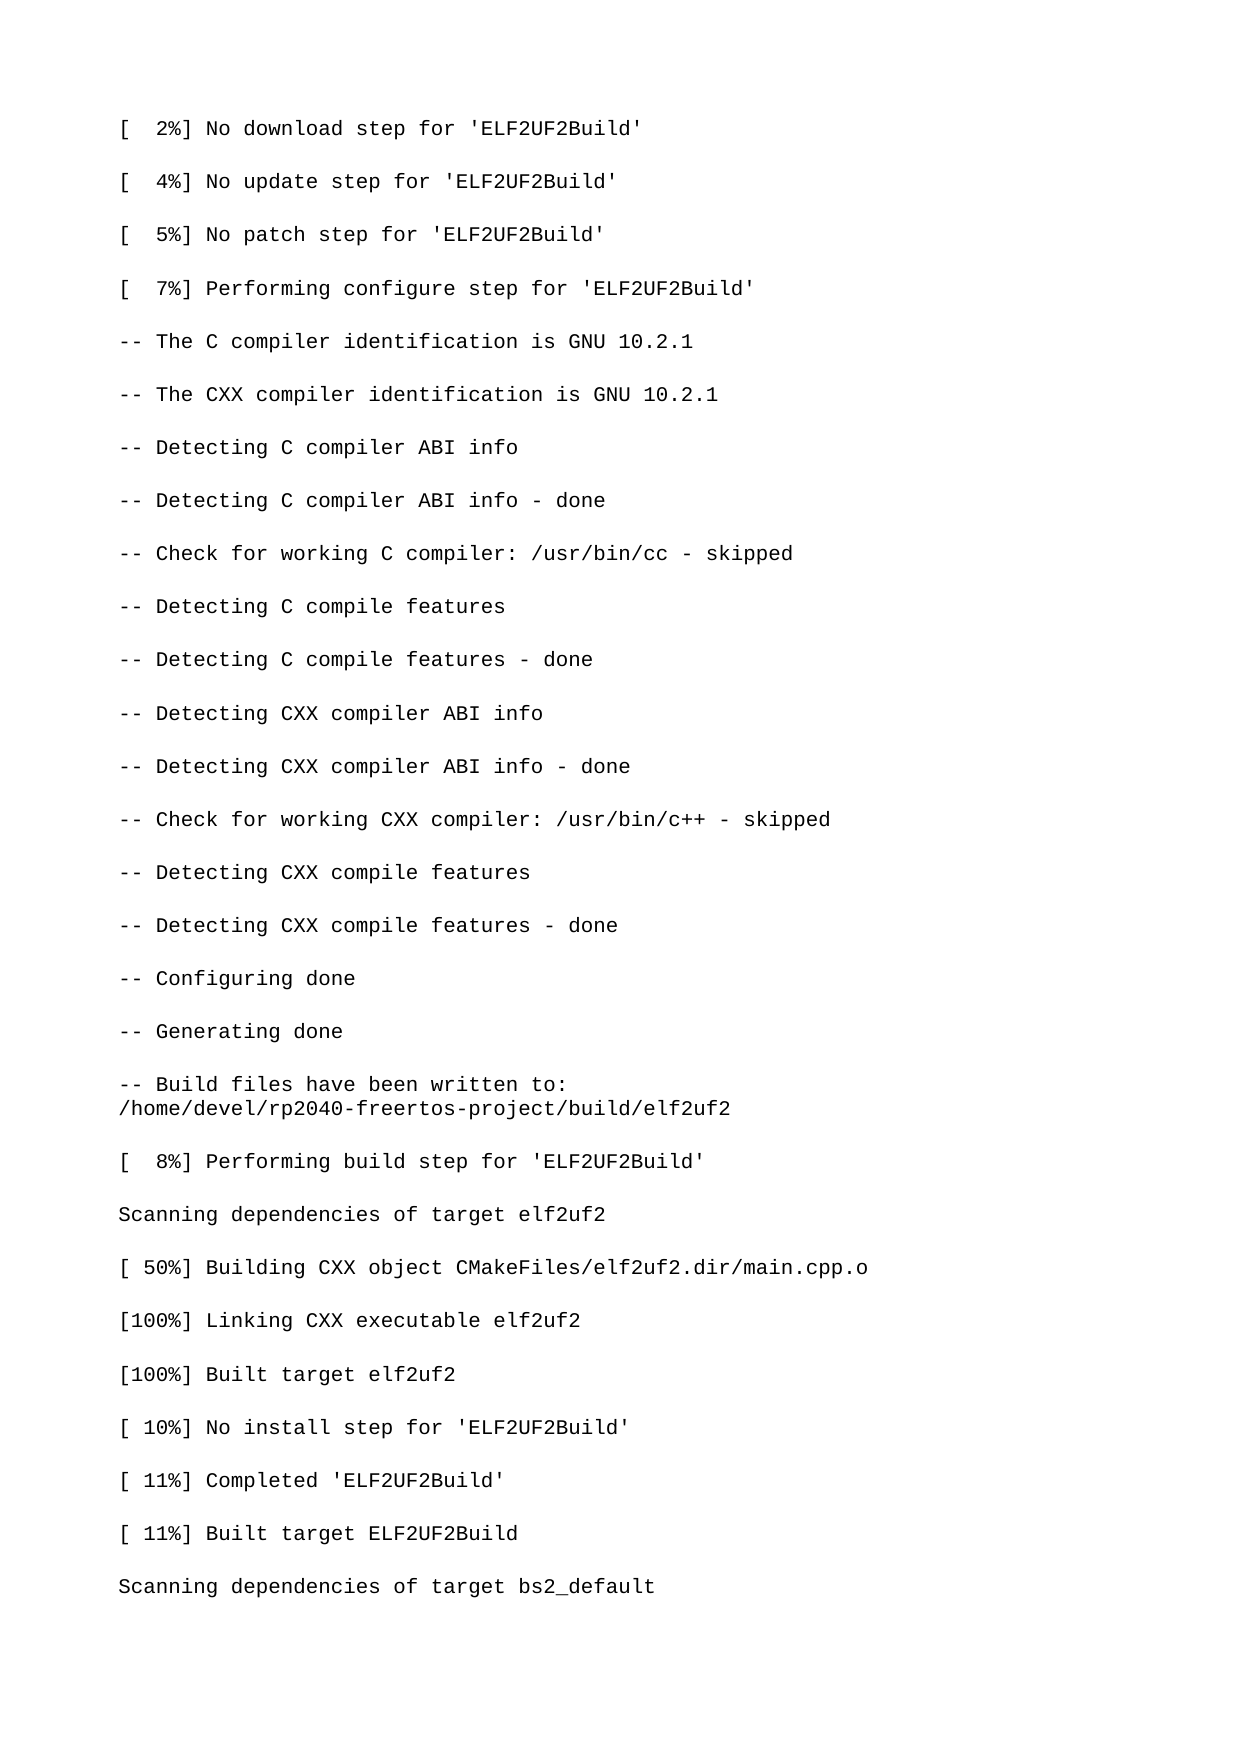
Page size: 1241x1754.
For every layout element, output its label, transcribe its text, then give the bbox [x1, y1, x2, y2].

text [ 11%] Completed 'ELF2UF2Build' [118, 1470, 1122, 1493]
text [100%] Built target elf2uf2 [118, 1364, 1122, 1387]
text -- Detecting C compile features [118, 596, 1122, 620]
text [ 4%] No update step for 'ELF2UF2Build' [118, 171, 1122, 195]
text -- Detecting C compiler ABI info - done [118, 490, 1122, 514]
text [100%] Linking CXX executable elf2uf2 [118, 1311, 1122, 1334]
text -- Detecting CXX compiler ABI info - done [118, 756, 1122, 779]
text -- Check for working CXX compiler: /usr/bin/c++ - skipped [118, 809, 1122, 832]
text -- Detecting CXX compiler ABI info [118, 702, 1122, 726]
text [ 2%] No download step for 'ELF2UF2Build' [118, 118, 1122, 142]
text [ 8%] Performing build step for 'ELF2UF2Build' [118, 1151, 1122, 1175]
text -- Detecting C compiler ABI info [118, 437, 1122, 461]
text [ 7%] Performing configure step for 'ELF2UF2Build' [118, 277, 1122, 301]
text -- The C compiler identification is GNU 10.2.1 [118, 331, 1122, 354]
text [ 10%] No install step for 'ELF2UF2Build' [118, 1417, 1122, 1440]
text Scanning dependencies of target bs2_default [118, 1576, 1122, 1600]
text -- The CXX compiler identification is GNU 10.2.1 [118, 384, 1122, 407]
text -- Detecting C compile features - done [118, 649, 1122, 673]
text -- Generating done [118, 1021, 1122, 1045]
text Scanning dependencies of target elf2uf2 [118, 1204, 1122, 1228]
text -- Configuring done [118, 968, 1122, 992]
text [ 50%] Building CXX object CMakeFiles/elf2uf2.dir/main.cpp.o [118, 1257, 1122, 1281]
text -- Detecting CXX compile features [118, 862, 1122, 886]
text -- Build files have been written to: /home/devel/rp2040-freertos-project/build/elf2uf2 [118, 1074, 1122, 1122]
text [ 5%] No patch step for 'ELF2UF2Build' [118, 224, 1122, 248]
text -- Detecting CXX compile features - done [118, 915, 1122, 939]
text [ 11%] Built target ELF2UF2Build [118, 1523, 1122, 1547]
text -- Check for working C compiler: /usr/bin/cc - skipped [118, 543, 1122, 567]
